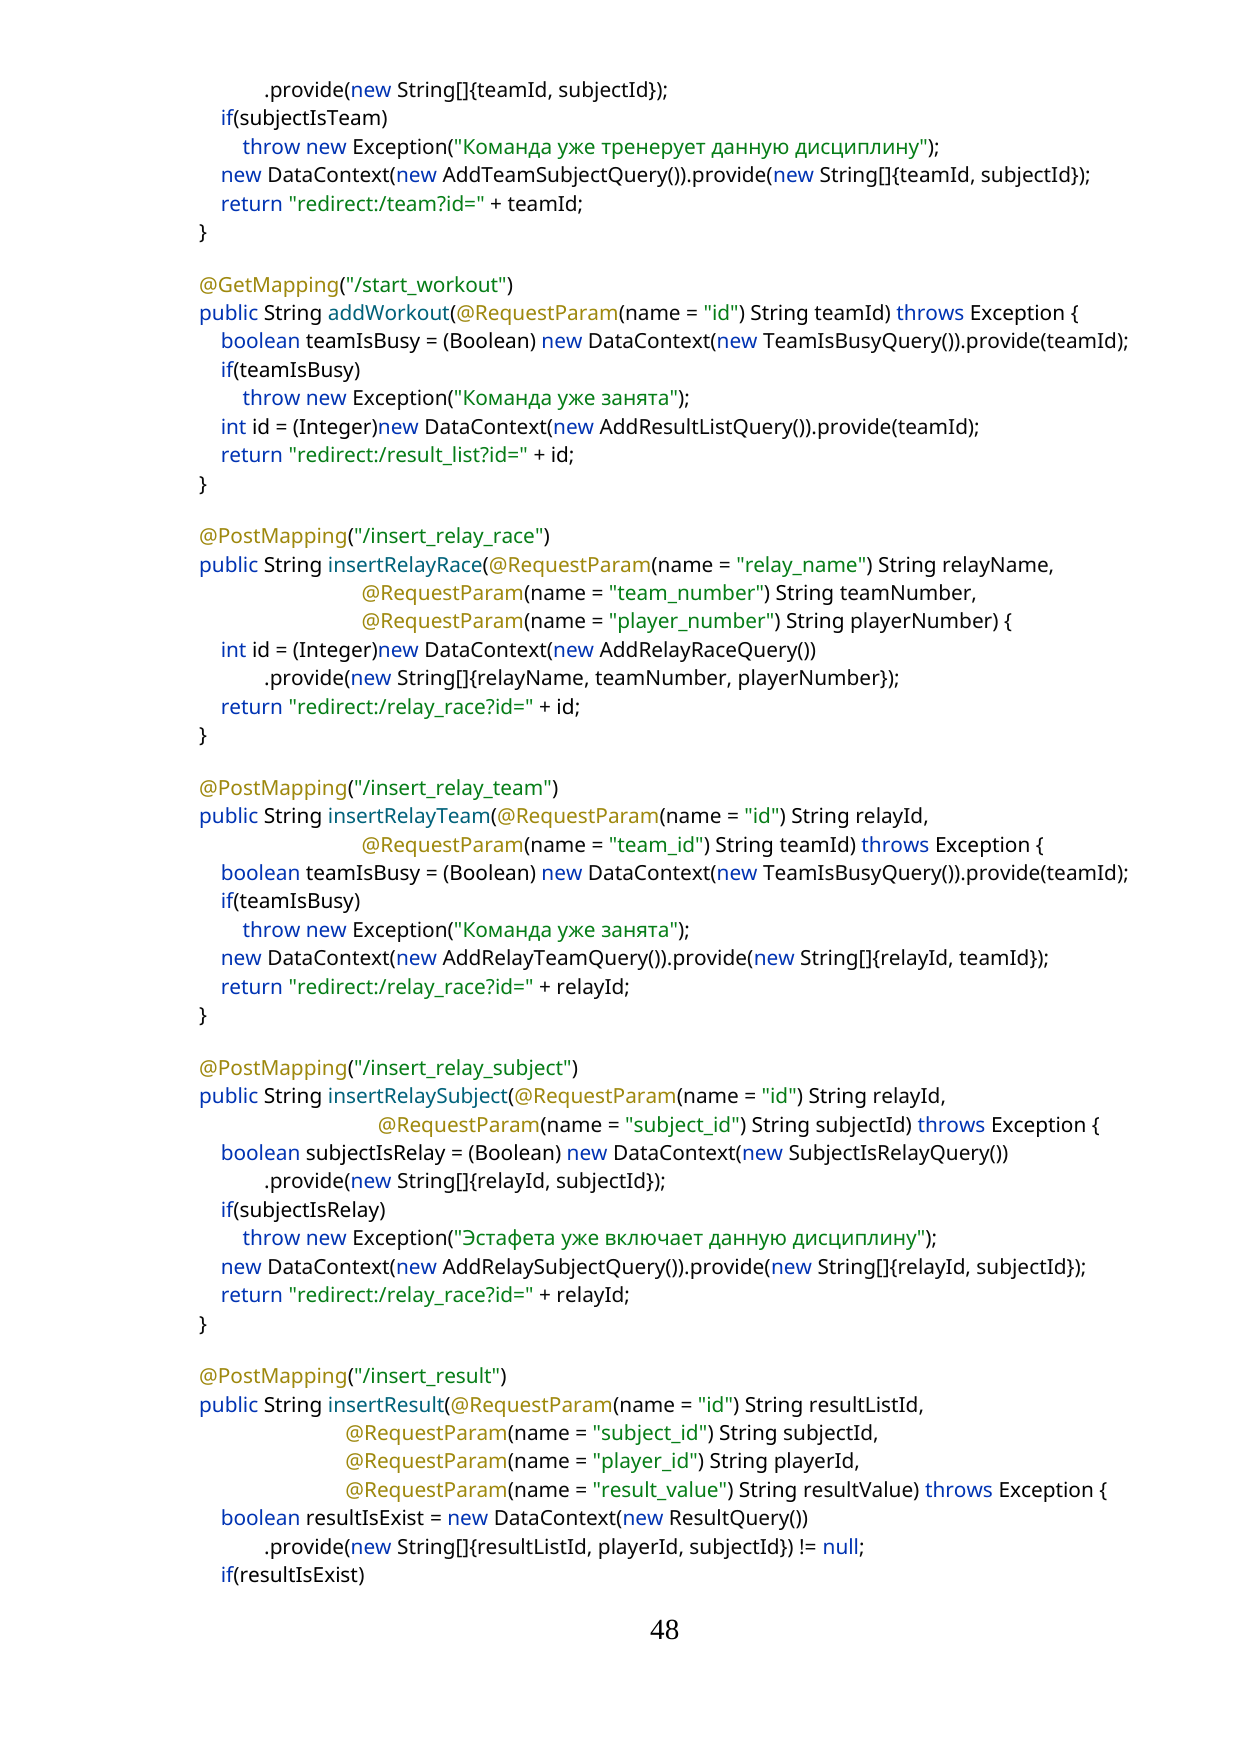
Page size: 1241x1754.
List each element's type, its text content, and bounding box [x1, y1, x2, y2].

text .provide(new String[]{teamId, subjectId}); if(subjectIsTeam) throw new Exception("Команда уже тренерует данную дисциплину"); new DataContext(new AddTeamSubjectQuery()).provide(new String[]{teamId, subjectId}); return "redirect:/team?id=" + teamId; } @GetMapping("/start_workout") public String addWorkout(@RequestParam(name = "id") String teamId) throws Exception { boolean teamIsBusy = (Boolean) new DataContext(new TeamIsBusyQuery()).provide(teamId); if(teamIsBusy) throw new Exception("Команда уже занята"); int id = (Integer)new DataContext(new AddResultListQuery()).provide(teamId); return "redirect:/result_list?id=" + id; } @PostMapping("/insert_relay_race") public String insertRelayRace(@RequestParam(name = "relay_name") String relayName, @RequestParam(name = "team_number") String teamNumber, @RequestParam(name = "player_number") String playerNumber) { int id = (Integer)new DataContext(new AddRelayRaceQuery()) .provide(new String[]{relayName, teamNumber, playerNumber}); return "redirect:/relay_race?id=" + id; } @PostMapping("/insert_relay_team") public String insertRelayTeam(@RequestParam(name = "id") String relayId, @RequestParam(name = "team_id") String teamId) throws Exception { boolean teamIsBusy = (Boolean) new DataContext(new TeamIsBusyQuery()).provide(teamId); if(teamIsBusy) throw new Exception("Команда уже занята"); new DataContext(new AddRelayTeamQuery()).provide(new String[]{relayId, teamId}); return "redirect:/relay_race?id=" + relayId; } @PostMapping("/insert_relay_subject") public String insertRelaySubject(@RequestParam(name = "id") String relayId, @RequestParam(name = "subject_id") String subjectId) throws Exception { boolean subjectIsRelay = (Boolean) new DataContext(new SubjectIsRelayQuery()) .provide(new String[]{relayId, subjectId}); if(subjectIsRelay) throw new Exception("Эстафета уже включает данную дисциплину"); new DataContext(new AddRelaySubjectQuery()).provide(new String[]{relayId, subjectId}); return "redirect:/relay_race?id=" + relayId; } @PostMapping("/insert_result") public String insertResult(@RequestParam(name = "id") String resultListId, @RequestParam(name = "subject_id") String subjectId, @RequestParam(name = "player_id") String playerId, @RequestParam(name = "result_value") String resultValue) throws Exception { boolean resultIsExist = new DataContext(new ResultQuery()) .provide(new String[]{resultListId, playerId, subjectId}) != null; if(resultIsExist) [177, 75, 1152, 1589]
